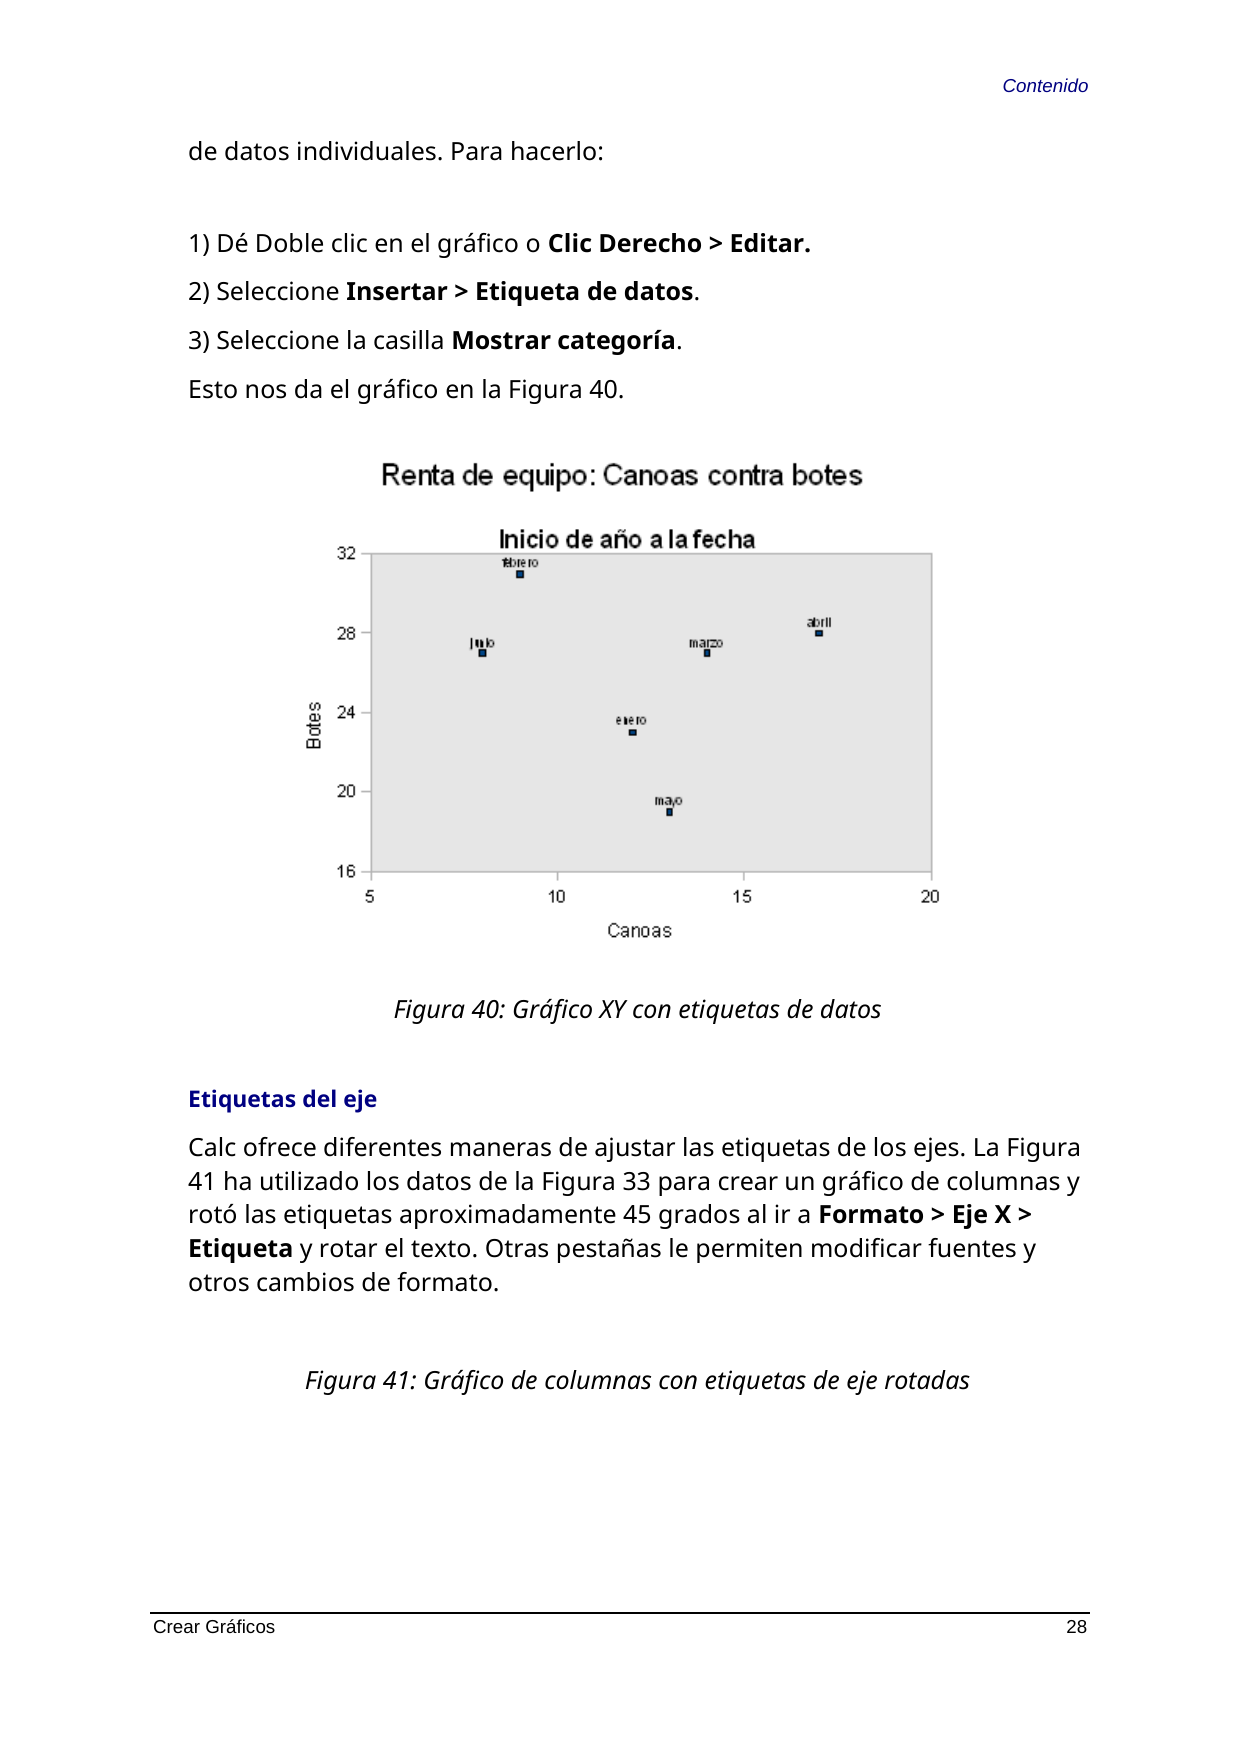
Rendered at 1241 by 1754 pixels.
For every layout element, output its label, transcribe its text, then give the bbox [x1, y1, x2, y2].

text 2) Seleccione Insertar > Etiqueta de datos. [188, 274, 1090, 308]
text 3) Seleccione la casilla Mostrar categoría. [188, 323, 1090, 357]
text Figura 41: Gráfico de columnas con etiquetas de eje rotadas [188, 1363, 1090, 1397]
text Etiquetas del eje [188, 1083, 1090, 1114]
text Figura 40: Gráfico XY con etiquetas de datos [188, 992, 1090, 1026]
text de datos individuales. Para hacerlo: [188, 134, 1090, 168]
text 1) Dé Doble clic en el gráfico o Clic Derecho > Editar. [188, 225, 1090, 259]
text Calc ofrece diferentes maneras de ajustar las etiquetas de los ejes. La Figura 41 ha utilizado los datos de la Figura 33 para crear un gráfico de columnas y rotó las etiquetas aproximadamente 45 grados al ir a Formato > Eje X > Etiqueta y rotar el texto. Otras pestañas le permiten modificar fuentes y otros cambios de formato. [188, 1129, 1090, 1299]
text Esto nos da el gráfico en la Figura 40. [188, 371, 1090, 405]
